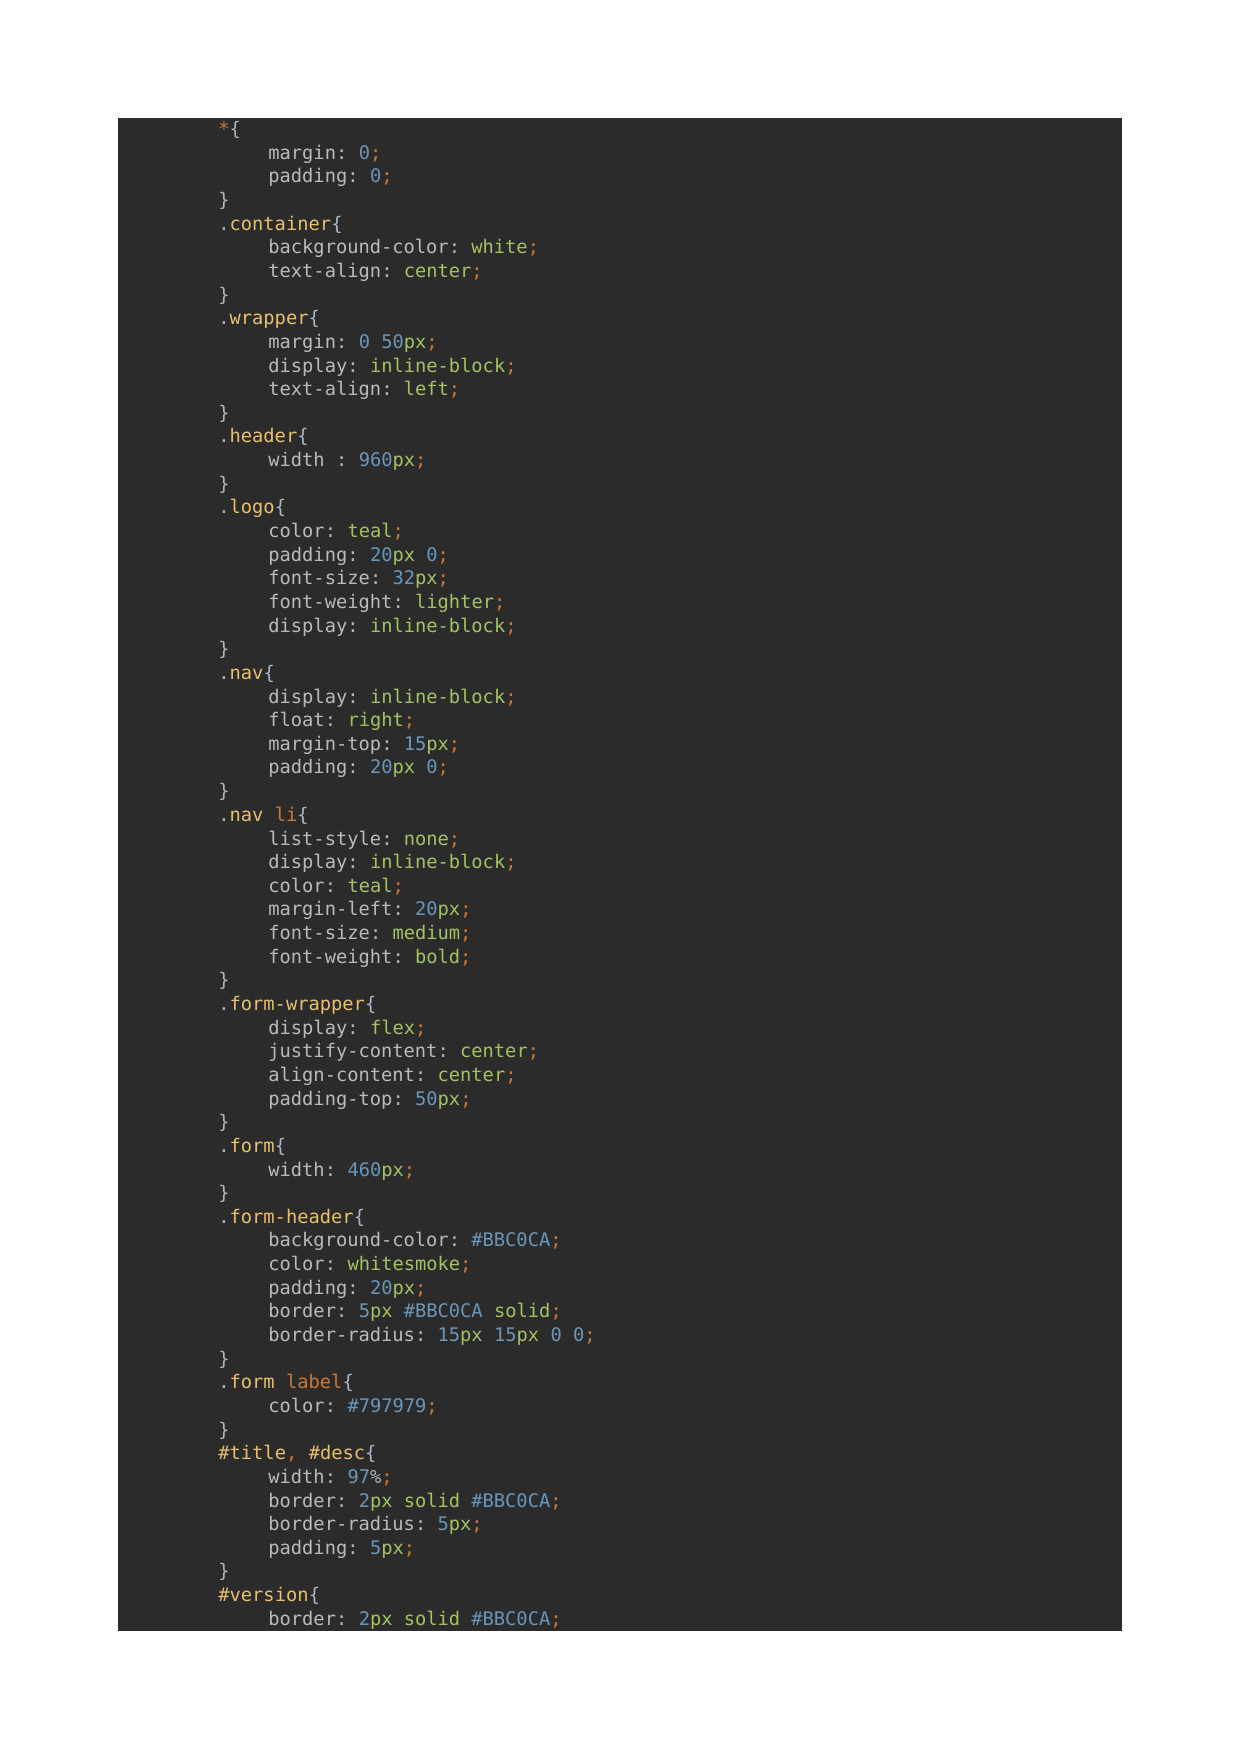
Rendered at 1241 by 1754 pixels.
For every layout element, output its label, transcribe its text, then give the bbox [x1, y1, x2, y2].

text text-align: left; [118, 378, 1122, 402]
text font-weight: lighter; [118, 591, 1122, 615]
text text-align: center; [118, 260, 1122, 284]
text } [118, 1182, 1122, 1206]
text color: #797979; [118, 1395, 1122, 1419]
text border: 2px solid #BBC0CA; [118, 1608, 1122, 1631]
text .form-header{ [118, 1206, 1122, 1229]
text .nav li{ [118, 804, 1122, 827]
text font-size: 32px; [118, 567, 1122, 591]
text padding: 5px; [118, 1537, 1122, 1561]
text .form{ [118, 1135, 1122, 1158]
text #title, #desc{ [118, 1442, 1122, 1466]
text width: 460px; [118, 1158, 1122, 1182]
text display: flex; [118, 1017, 1122, 1040]
text } [118, 402, 1122, 426]
text } [118, 284, 1122, 307]
text border-radius: 15px 15px 0 0; [118, 1324, 1122, 1348]
text .wrapper{ [118, 307, 1122, 331]
text margin-top: 15px; [118, 733, 1122, 757]
text display: inline-block; [118, 686, 1122, 709]
text } [118, 189, 1122, 213]
text margin: 0; [118, 142, 1122, 165]
text .logo{ [118, 496, 1122, 520]
text } [118, 473, 1122, 496]
text .form label{ [118, 1371, 1122, 1395]
text #version{ [118, 1584, 1122, 1608]
text } [118, 1348, 1122, 1371]
text align-content: center; [118, 1064, 1122, 1088]
text padding: 0; [118, 165, 1122, 189]
text } [118, 969, 1122, 993]
text padding-top: 50px; [118, 1088, 1122, 1111]
text padding: 20px 0; [118, 757, 1122, 780]
text border: 5px #BBC0CA solid; [118, 1300, 1122, 1324]
text .header{ [118, 426, 1122, 449]
text } [118, 1561, 1122, 1584]
text background-color: #BBC0CA; [118, 1229, 1122, 1253]
text margin-left: 20px; [118, 898, 1122, 922]
text .nav{ [118, 662, 1122, 686]
text } [118, 1419, 1122, 1442]
text .form-wrapper{ [118, 993, 1122, 1017]
text background-color: white; [118, 236, 1122, 260]
text color: whitesmoke; [118, 1253, 1122, 1277]
text justify-content: center; [118, 1040, 1122, 1064]
text border: 2px solid #BBC0CA; [118, 1489, 1122, 1513]
text padding: 20px 0; [118, 544, 1122, 567]
text font-size: medium; [118, 922, 1122, 946]
text width: 97%; [118, 1466, 1122, 1489]
text } [118, 1111, 1122, 1135]
text color: teal; [118, 875, 1122, 898]
text padding: 20px; [118, 1277, 1122, 1300]
text } [118, 780, 1122, 804]
text color: teal; [118, 520, 1122, 544]
text font-weight: bold; [118, 946, 1122, 969]
text width : 960px; [118, 449, 1122, 473]
text *{ [118, 118, 1122, 142]
text display: inline-block; [118, 851, 1122, 875]
text .container{ [118, 213, 1122, 236]
text } [118, 638, 1122, 662]
text display: inline-block; [118, 615, 1122, 638]
text border-radius: 5px; [118, 1513, 1122, 1537]
text display: inline-block; [118, 354, 1122, 378]
text margin: 0 50px; [118, 331, 1122, 354]
text float: right; [118, 709, 1122, 733]
text list-style: none; [118, 827, 1122, 851]
